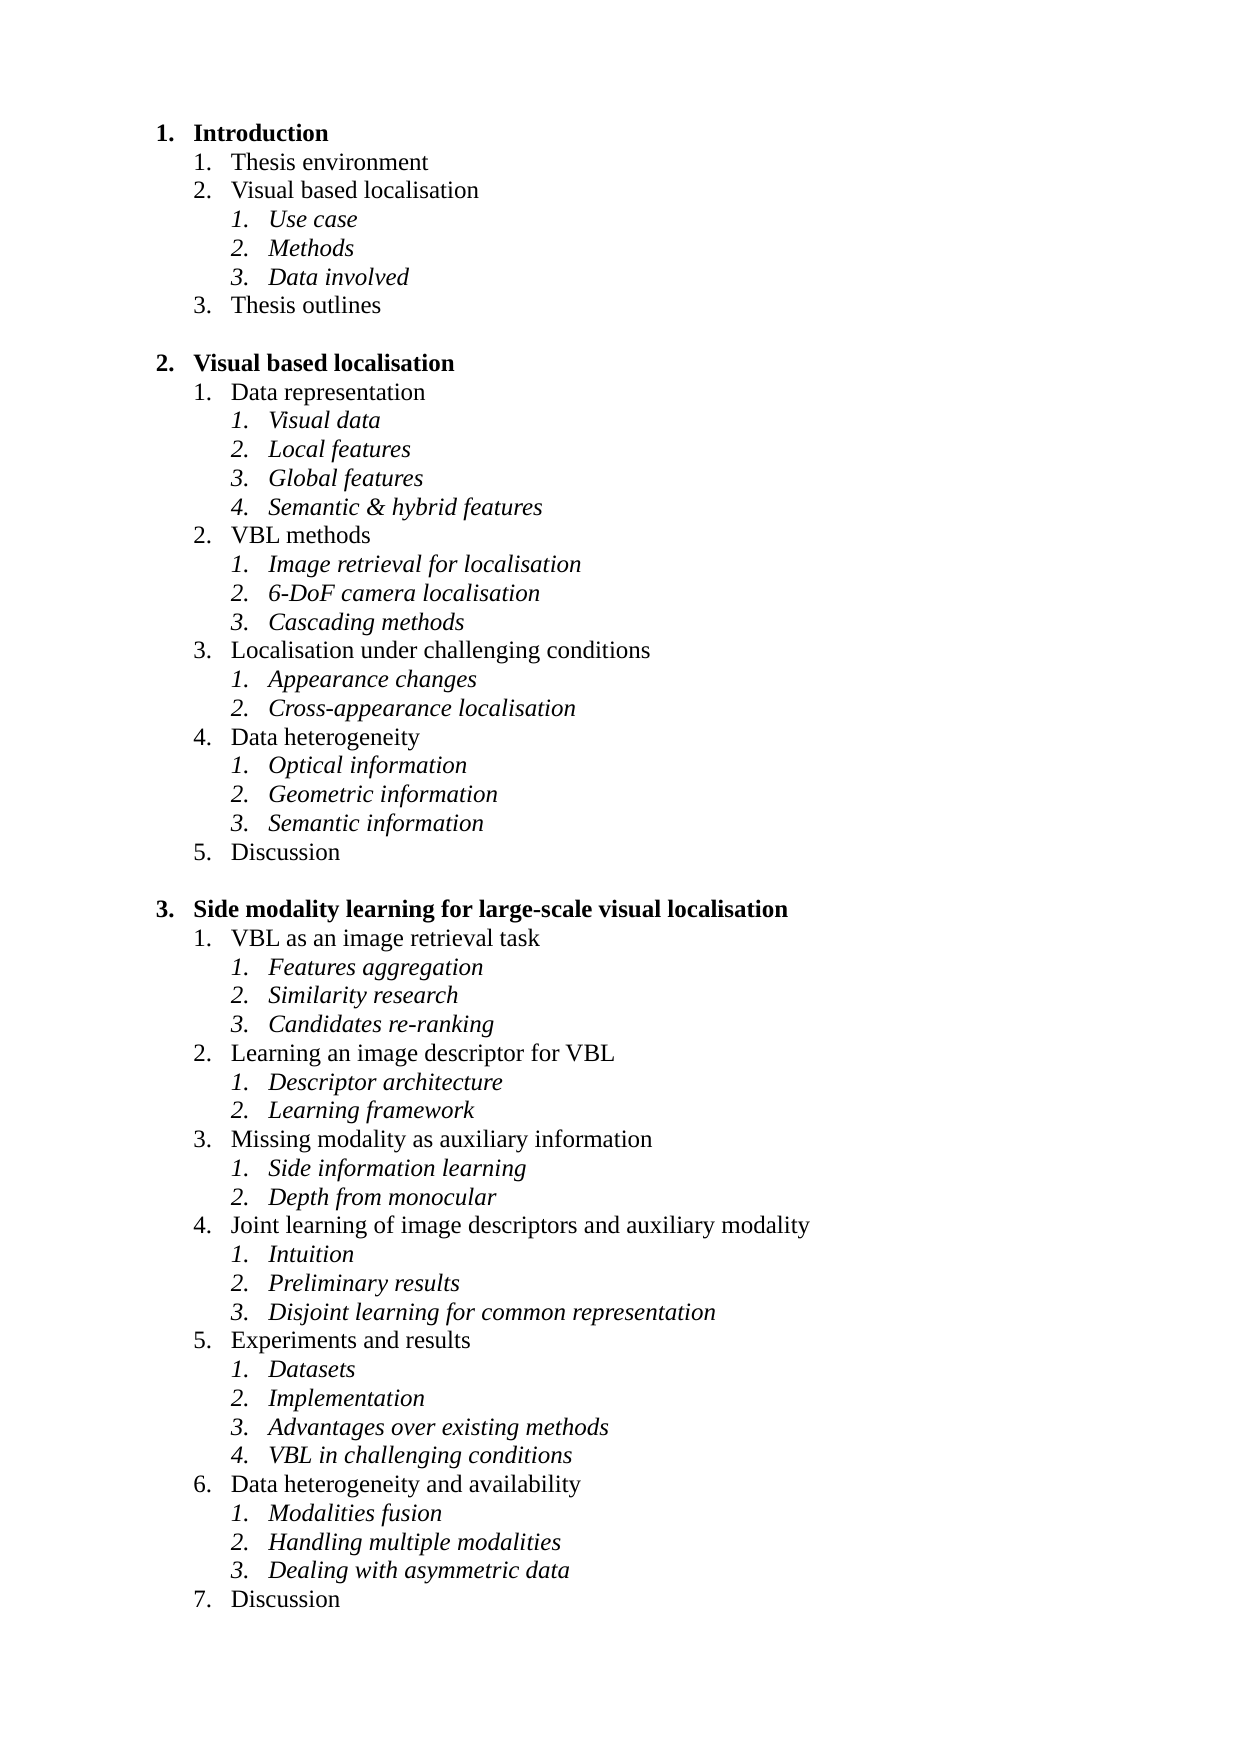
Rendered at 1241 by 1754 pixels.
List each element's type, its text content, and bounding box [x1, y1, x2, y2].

list Geometric information [231, 779, 1122, 808]
list Image retrieval for localisation [231, 549, 1122, 578]
list VBL methods [193, 521, 1122, 549]
list Missing modality as auxiliary information [193, 1124, 1122, 1153]
list Cross-appearance localisation [231, 693, 1122, 722]
list Visual data [231, 406, 1122, 434]
list Visual based localisation [193, 176, 1122, 204]
list Discussion [193, 837, 1122, 866]
list Optical information [231, 751, 1122, 779]
list Data heterogeneity and availability [193, 1469, 1122, 1498]
list 6-DoF camera localisation [231, 578, 1122, 607]
list Descriptor architecture [231, 1067, 1122, 1096]
list Advantages over existing methods [231, 1412, 1122, 1441]
list Semantic & hybrid features [231, 492, 1122, 521]
list Thesis outlines [193, 291, 1122, 319]
list Datasets [231, 1354, 1122, 1383]
list Methods [231, 233, 1122, 262]
list Local features [231, 434, 1122, 463]
list Learning framework [231, 1096, 1122, 1124]
list Use case [231, 204, 1122, 233]
list VBL as an image retrieval task [193, 923, 1122, 952]
list Appearance changes [231, 664, 1122, 693]
list Implementation [231, 1383, 1122, 1412]
list Intuition [231, 1239, 1122, 1268]
list Global features [231, 463, 1122, 492]
list Visual based localisation [156, 348, 1122, 377]
list Thesis environment [193, 147, 1122, 176]
list Semantic information [231, 808, 1122, 837]
list Data heterogeneity [193, 722, 1122, 751]
list Depth from monocular [231, 1182, 1122, 1211]
list Data representation [193, 377, 1122, 406]
list Dealing with asymmetric data [231, 1556, 1122, 1584]
list Localisation under challenging conditions [193, 636, 1122, 664]
list Features aggregation [231, 952, 1122, 981]
list VBL in challenging conditions [231, 1441, 1122, 1469]
list Data involved [231, 262, 1122, 291]
list Modalities fusion [231, 1498, 1122, 1527]
list Introduction [156, 118, 1122, 147]
list Cascading methods [231, 607, 1122, 636]
list Similarity research [231, 981, 1122, 1009]
list Joint learning of image descriptors and auxiliary modality [193, 1211, 1122, 1239]
list Candidates re-ranking [231, 1009, 1122, 1038]
list Learning an image descriptor for VBL [193, 1038, 1122, 1067]
list Experiments and results [193, 1326, 1122, 1354]
list Disjoint learning for common representation [231, 1297, 1122, 1326]
list Side information learning [231, 1153, 1122, 1182]
list Side modality learning for large-scale visual localisation [156, 894, 1122, 923]
list Handling multiple modalities [231, 1527, 1122, 1556]
list Discussion [193, 1584, 1122, 1613]
list Preliminary results [231, 1268, 1122, 1297]
